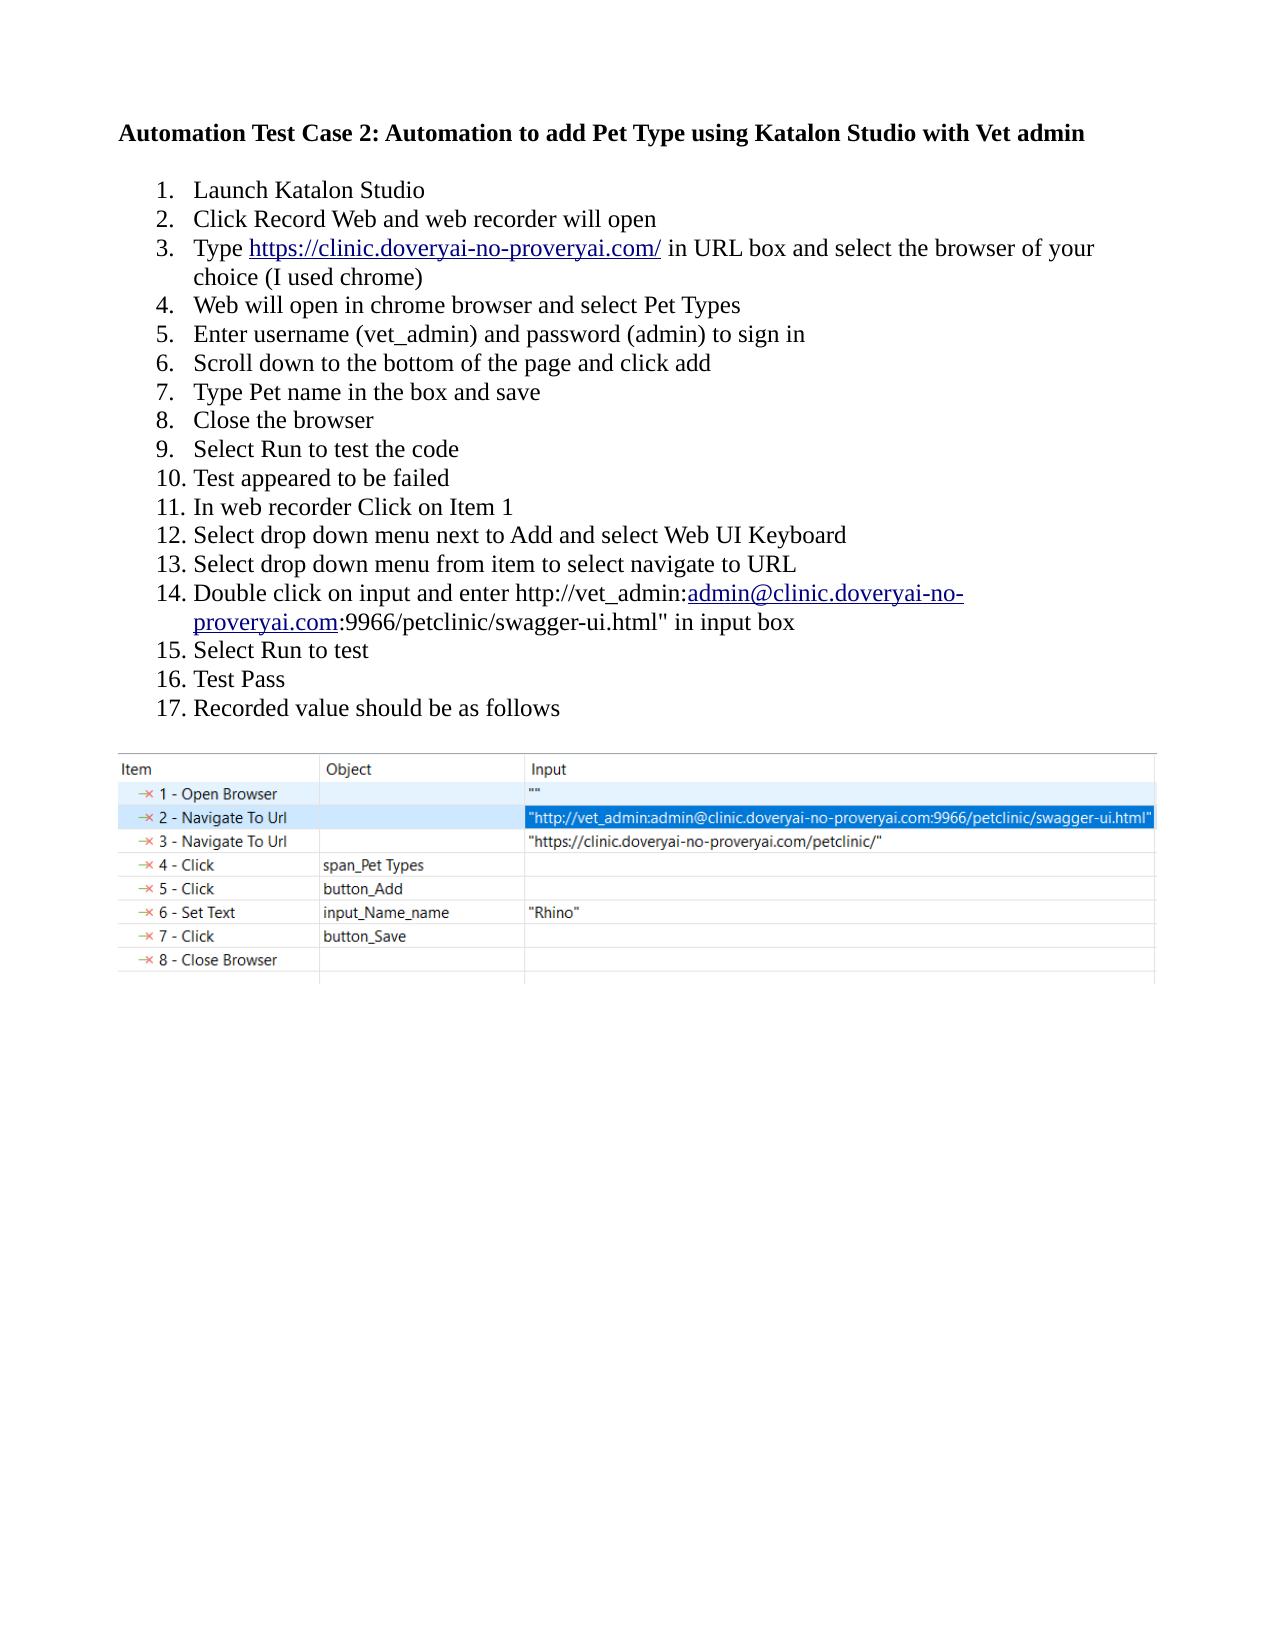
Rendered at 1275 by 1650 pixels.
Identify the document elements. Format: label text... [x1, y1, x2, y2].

list Click Record Web and web recorder will open [156, 204, 1157, 233]
list In web recorder Click on Item 1 [156, 492, 1157, 521]
list Web will open in chrome browser and select Pet Types [156, 291, 1157, 319]
list Test Pass [156, 664, 1157, 693]
list Scroll down to the bottom of the page and click add [156, 348, 1157, 377]
list Enter username (vet_admin) and password (admin) to sign in [156, 319, 1157, 348]
list Recorded value should be as follows [156, 693, 1157, 722]
list Close the browser [156, 406, 1157, 434]
list Select drop down menu next to Add and select Web UI Keyboard [156, 521, 1157, 549]
text Automation Test Case 2: Automation to add Pet Type using Katalon Studio with Vet admin [118, 118, 1157, 147]
list Select Run to test the code [156, 434, 1157, 463]
list Double click on input and enter http://vet_admin:admin@clinic.doveryai-no-proveryai.com:9966/petclinic/swagger-ui.html" in input box [156, 578, 1157, 636]
list Type https://clinic.doveryai-no-proveryai.com/ in URL box and select the browser of your choice (I used chrome) [156, 233, 1157, 291]
list Test appeared to be failed [156, 463, 1157, 492]
list Select Run to test [156, 636, 1157, 664]
list Select drop down menu from item to select navigate to URL [156, 549, 1157, 578]
list Launch Katalon Studio [156, 176, 1157, 204]
picture [118, 750, 1157, 984]
list Type Pet name in the box and save [156, 377, 1157, 406]
